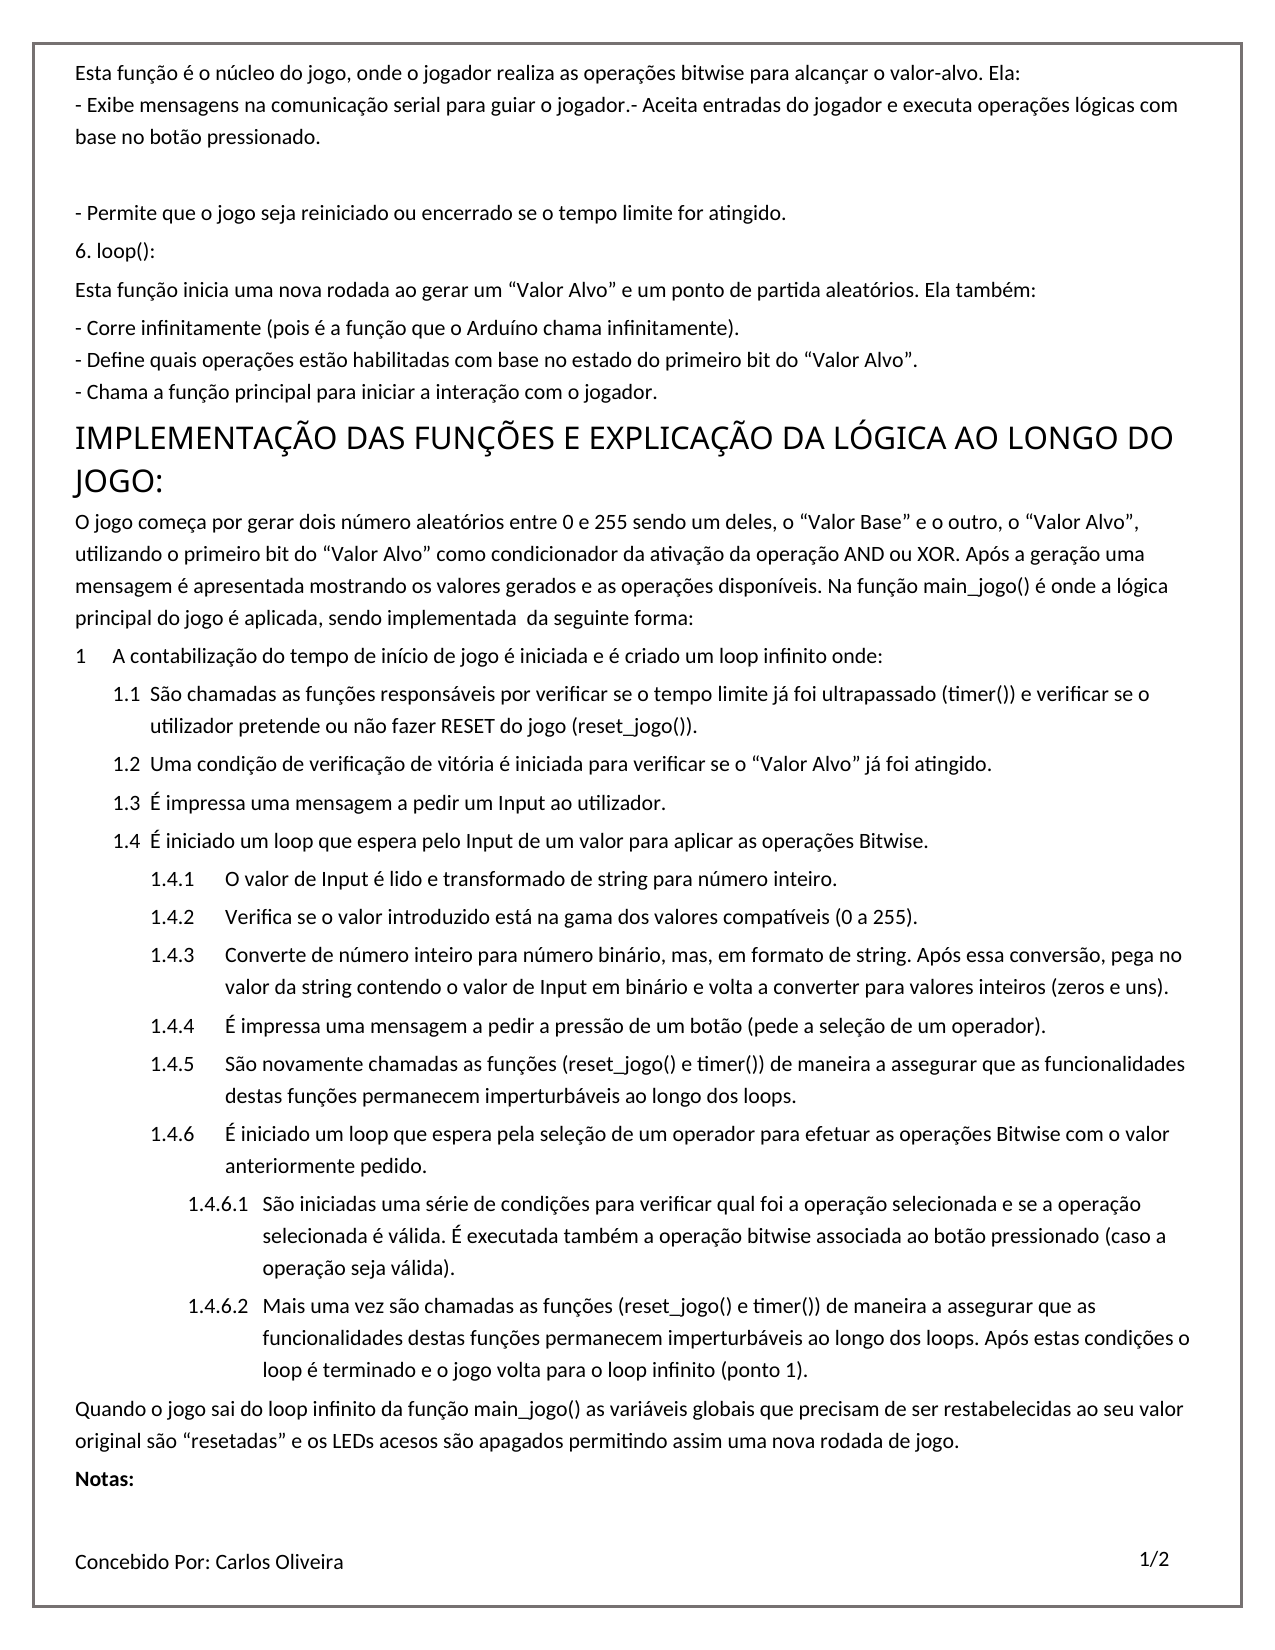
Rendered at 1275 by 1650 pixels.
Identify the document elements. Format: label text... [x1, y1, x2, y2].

list Uma condição de verificação de vitória é iniciada para verificar se o “Valor Alvo” já foi atingido. [112, 750, 1200, 777]
text - Corre infinitamente (pois é a função que o Arduíno chama infinitamente). - Define quais operações estão habilitadas com base no estado do primeiro bit do “Valor Alvo”. - Chama a função principal para iniciar a interação com o jogador. [75, 314, 1200, 405]
list Verifica se o valor introduzido está na gama dos valores compatíveis (0 a 255). [150, 903, 1200, 930]
subtitle IMPLEMENTAÇÃO DAS FUNÇÕES E EXPLICAÇÃO DA LÓGICA AO LONGO DO JOGO: [75, 416, 1200, 502]
text Esta função inicia uma nova rodada ao gerar um “Valor Alvo” e um ponto de partida aleatórios. Ela também: [75, 276, 1200, 303]
text Quando o jogo sai do loop infinito da função main_jogo() as variáveis globais que precisam de ser restabelecidas ao seu valor original são “resetadas” e os LEDs acesos são apagados permitindo assim uma nova rodada de jogo. [75, 1395, 1200, 1453]
list O valor de Input é lido e transformado de string para número inteiro. [150, 865, 1200, 892]
list São chamadas as funções responsáveis por verificar se o tempo limite já foi ultrapassado (timer()) e verificar se o utilizador pretende ou não fazer RESET do jogo (reset_jogo()). [112, 680, 1200, 739]
text - Permite que o jogo seja reiniciado ou encerrado se o tempo limite for atingido. [75, 199, 1200, 226]
list É iniciado um loop que espera pela seleção de um operador para efetuar as operações Bitwise com o valor anteriormente pedido. [150, 1120, 1200, 1179]
list São iniciadas uma série de condições para verificar qual foi a operação selecionada e se a operação selecionada é válida. É executada também a operação bitwise associada ao botão pressionado (caso a operação seja válida). [187, 1190, 1200, 1281]
list Mais uma vez são chamadas as funções (reset_jogo() e timer()) de maneira a assegurar que as funcionalidades destas funções permanecem imperturbáveis ao longo dos loops. Após estas condições o loop é terminado e o jogo volta para o loop infinito (ponto 1). [187, 1293, 1200, 1383]
list Converte de número inteiro para número binário, mas, em formato de string. Após essa conversão, pega no valor da string contendo o valor de Input em binário e volta a converter para valores inteiros (zeros e uns). [150, 942, 1200, 1000]
list A contabilização do tempo de início de jogo é iniciada e é criado um loop infinito onde: [75, 642, 1200, 669]
text Esta função é o núcleo do jogo, onde o jogador realiza as operações bitwise para alcançar o valor-alvo. Ela: - Exibe mensagens na comunicação serial para guiar o jogador.- Aceita entradas do jogador e executa operações lógicas com base no botão pressionado. [75, 59, 1200, 150]
list É iniciado um loop que espera pelo Input de um valor para aplicar as operações Bitwise. [112, 827, 1200, 853]
list É impressa uma mensagem a pedir um Input ao utilizador. [112, 789, 1200, 815]
text Notas: [75, 1465, 1200, 1492]
text 1/2 [1138, 1546, 1179, 1572]
list São novamente chamadas as funções (reset_jogo() e timer()) de maneira a assegurar que as funcionalidades destas funções permanecem imperturbáveis ao longo dos loops. [150, 1050, 1200, 1109]
text 6. loop(): [75, 238, 1200, 264]
text O jogo começa por gerar dois número aleatórios entre 0 e 255 sendo um deles, o “Valor Base” e o outro, o “Valor Alvo”, utilizando o primeiro bit do “Valor Alvo” como condicionador da ativação da operação AND ou XOR. Após a geração uma mensagem é apresentada mostrando os valores gerados e as operações disponíveis. Na função main_jogo() é onde a lógica principal do jogo é aplicada, sendo implementada da seguinte forma: [75, 508, 1200, 630]
list É impressa uma mensagem a pedir a pressão de um botão (pede a seleção de um operador). [150, 1012, 1200, 1038]
